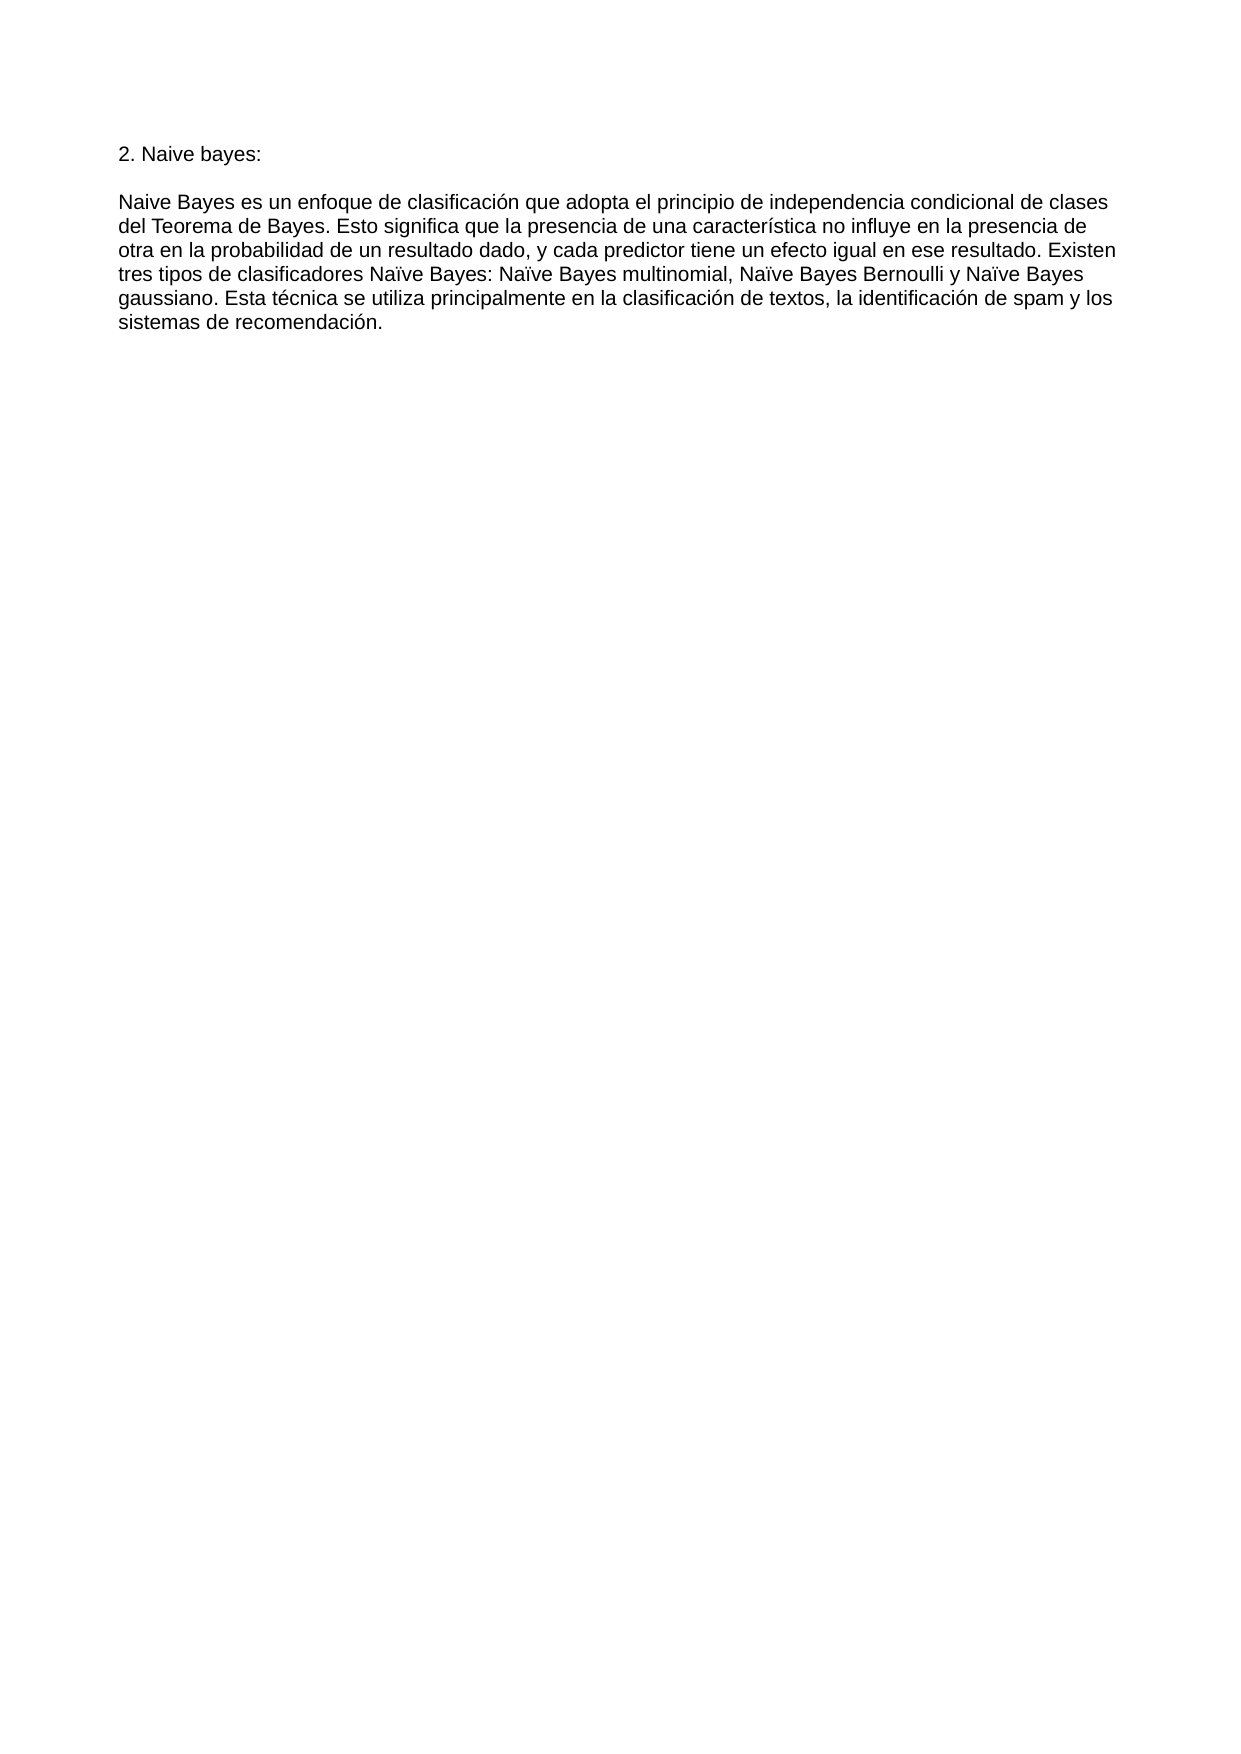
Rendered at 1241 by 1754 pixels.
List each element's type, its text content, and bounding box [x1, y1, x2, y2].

text 2. Naive bayes: [118, 142, 1122, 166]
text Naive Bayes es un enfoque de clasificación que adopta el principio de independencia condicional de clases del Teorema de Bayes. Esto significa que la presencia de una característica no influye en la presencia de otra en la probabilidad de un resultado dado, y cada predictor tiene un efecto igual en ese resultado. Existen tres tipos de clasificadores Naïve Bayes: Naïve Bayes multinomial, Naïve Bayes Bernoulli y Naïve Bayes gaussiano. Esta técnica se utiliza principalmente en la clasificación de textos, la identificación de spam y los sistemas de recomendación. [118, 190, 1122, 334]
